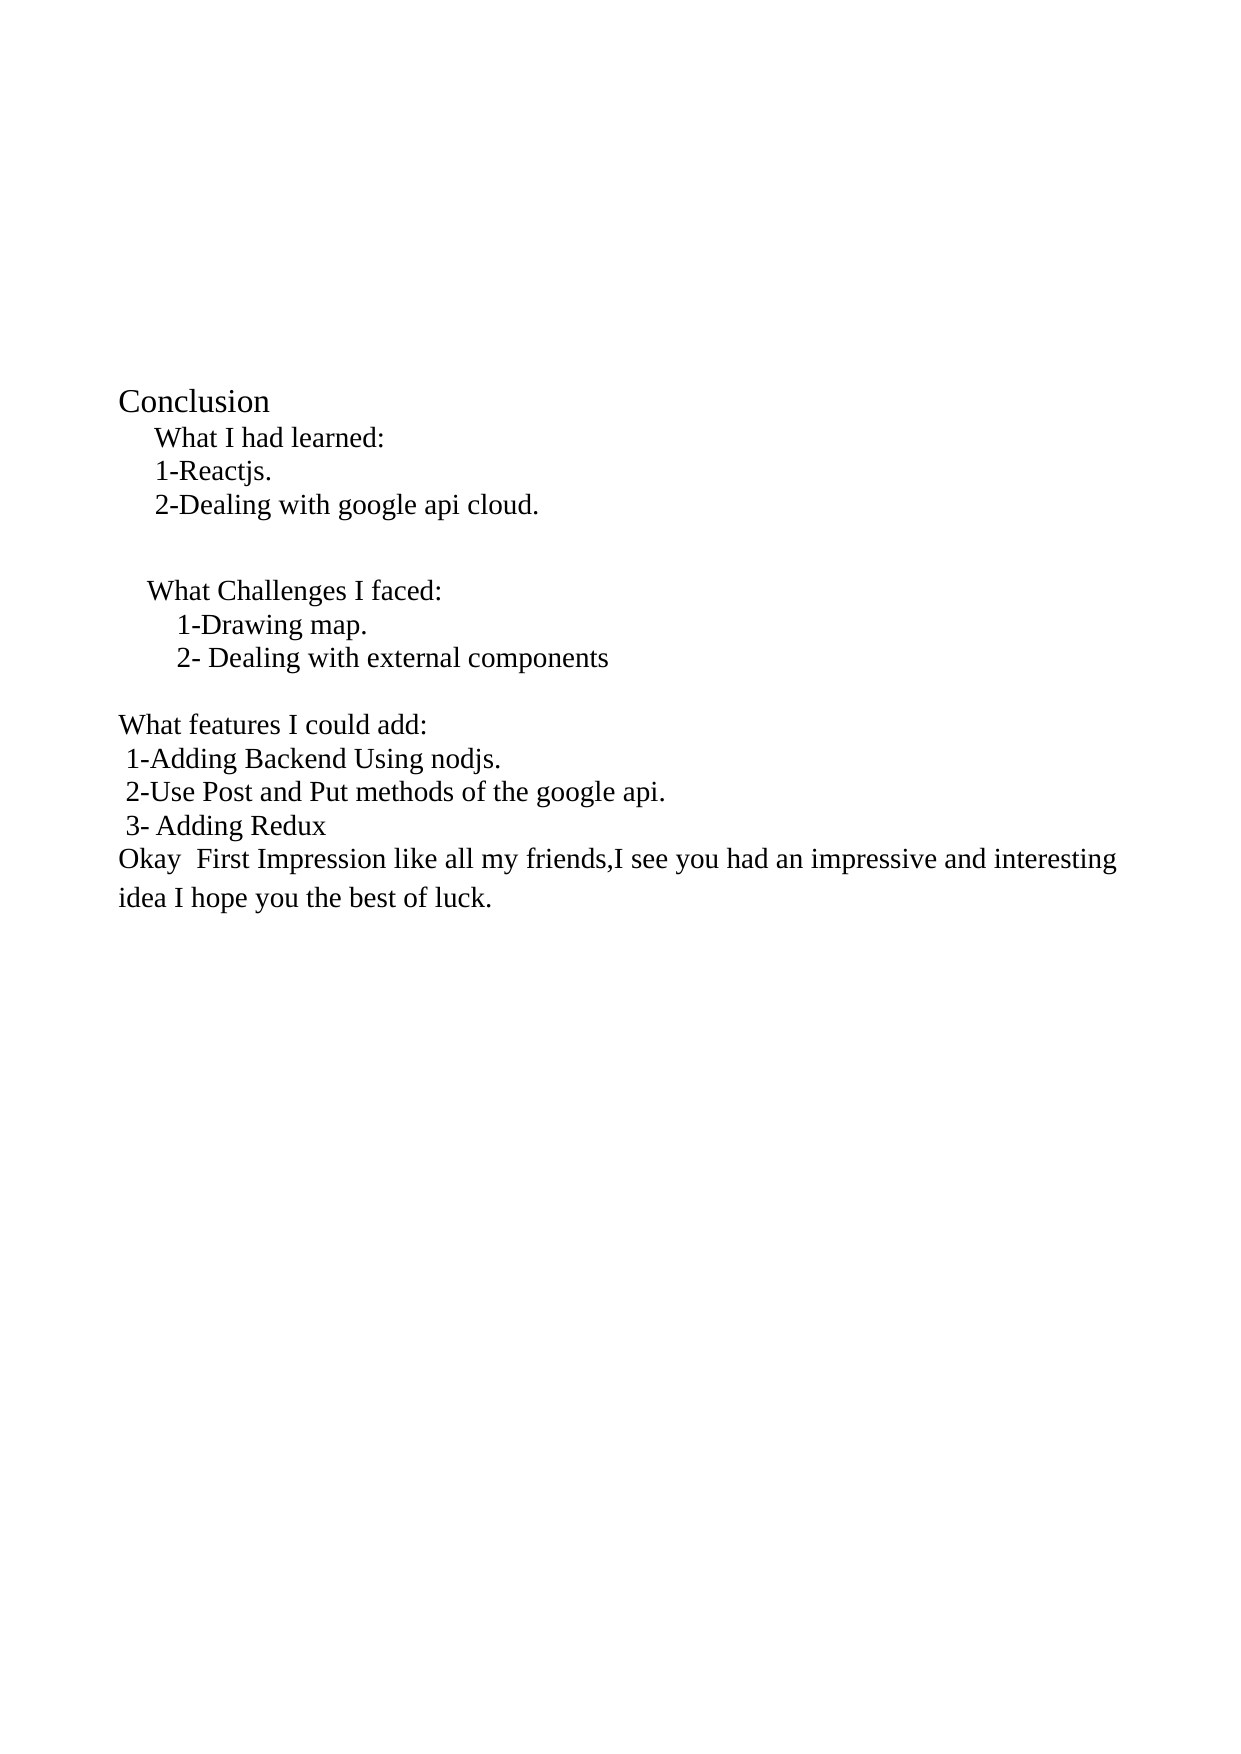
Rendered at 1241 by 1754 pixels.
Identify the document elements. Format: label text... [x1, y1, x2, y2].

text What I had learned: [118, 420, 1122, 453]
text 2-Dealing with google api cloud. [118, 487, 1122, 521]
text What Challenges I faced: [118, 573, 1122, 607]
text 1-Adding Backend Using nodjs. [118, 741, 1122, 774]
text 2- Dealing with external components [118, 640, 1122, 674]
text 1-Drawing map. [118, 607, 1122, 640]
text Conclusion [118, 382, 1122, 420]
text 2-Use Post and Put methods of the google api. [118, 774, 1122, 808]
text 3- Adding Redux [118, 808, 1122, 842]
text Okay First Impression like all my friends,I see you had an impressive and interesting idea I hope you the best of luck. [118, 842, 1122, 914]
text What features I could add: [118, 707, 1122, 741]
text 1-Reactjs. [118, 453, 1122, 487]
